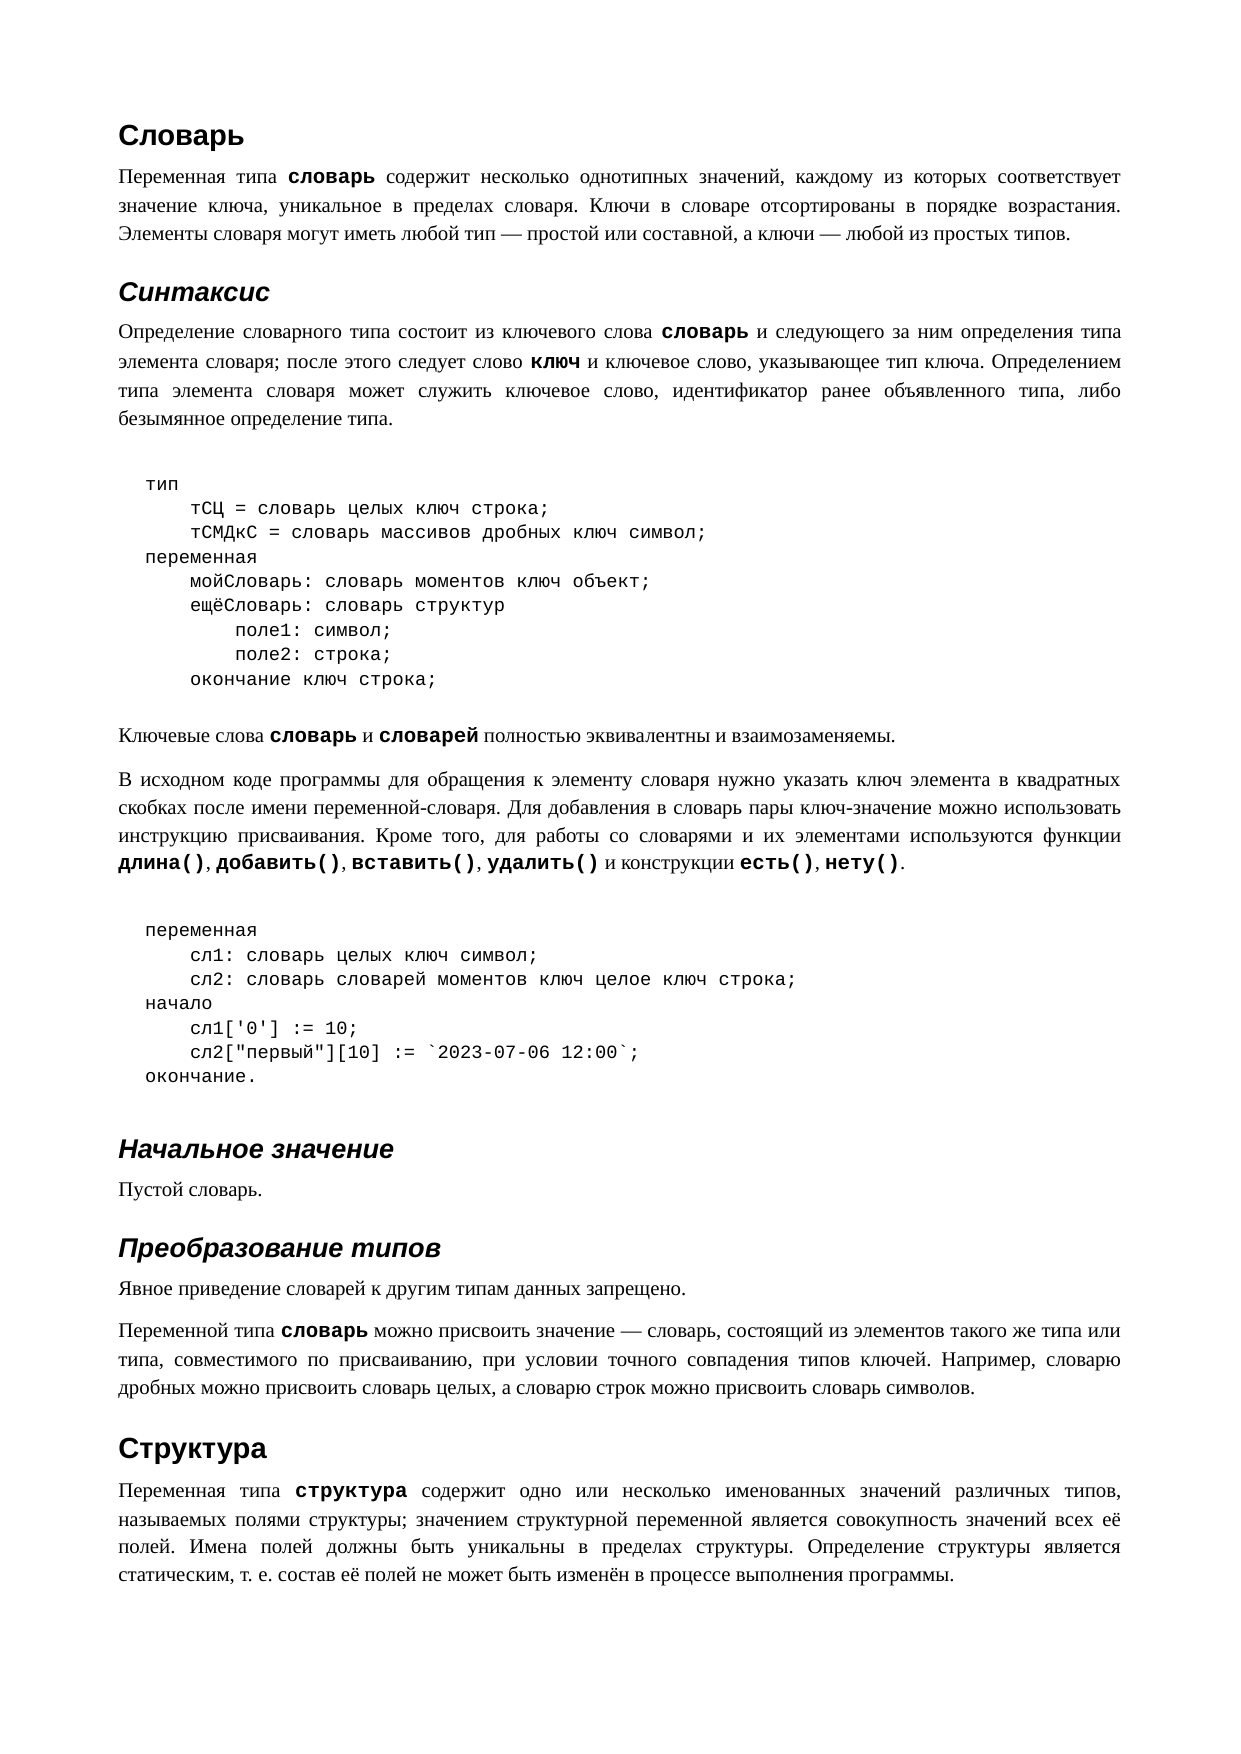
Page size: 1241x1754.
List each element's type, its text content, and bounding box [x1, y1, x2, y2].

text Пустой словарь. [118, 1177, 1122, 1201]
subtitle Структура [118, 1432, 1122, 1465]
subtitle Словарь [118, 118, 1122, 152]
text В исходном коде программы для обращения к элементу словаря нужно указать ключ элемента в квадратных скобках после имени переменной-словаря. Для добавления в словарь пары ключ-значение можно использовать инструкцию присваивания. Кроме того, для работы со словарями и их элементами используются функции длина(), добавить(), вставить(), удалить() и конструкции есть(), нету(). [118, 767, 1122, 876]
subtitle Синтаксис [118, 276, 1122, 307]
text тип тСЦ = словарь целых ключ строка; тСМДкС = словарь массивов дробных ключ символ; переменная мойСловарь: словарь моментов ключ объект; ещёСловарь: словарь структур поле1: символ; поле2: строка; [136, 466, 1104, 661]
subtitle Преобразование типов [118, 1232, 1122, 1263]
text Переменной типа словарь можно присвоить значение — словарь, состоящий из элементов такого же типа или типа, совместимого по присваиванию, при условии точного совпадения типов ключей. Например, словарю дробных можно присвоить словарь целых, а словарю строк можно присвоить словарь символов. [118, 1318, 1122, 1399]
text Переменная типа словарь содержит несколько однотипных значений, каждому из которых соответствует значение ключа, уникальное в пределах словаря. Ключи в словаре отсортированы в порядке возрастания. Элементы словаря могут иметь любой тип — простой или составной, а ключи — любой из простых типов. [118, 164, 1122, 245]
text Переменная типа структура содержит одно или несколько именованных значений различных типов, называемых полями структуры; значением структурной переменной является совокупность значений всех её полей. Имена полей должны быть уникальны в пределах структуры. Определение структуры является статическим, т. е. состав её полей не может быть изменён в процессе выполнения программы. [118, 1478, 1122, 1586]
text Ключевые слова словарь и словарей полностью эквивалентны и взаимозаменяемы. [118, 723, 1122, 749]
subtitle Начальное значение [118, 1133, 1122, 1165]
text окончание ключ строка; [136, 661, 1104, 699]
text переменная сл1: словарь целых ключ символ; сл2: словарь словарей моментов ключ целое ключ строка; начало сл1['0'] := 10; сл2["первый"][10] := `2023-07-06 12:00`; окончание. [136, 912, 1104, 1097]
text Определение словарного типа состоит из ключевого слова словарь и следующего за ним определения типа элемента словаря; после этого следует слово ключ и ключевое слово, указывающее тип ключа. Определением типа элемента словаря может служить ключевое слово, идентификатор ранее объявленного типа, либо безымянное определение типа. [118, 319, 1122, 430]
text Явное приведение словарей к другим типам данных запрещено. [118, 1276, 1122, 1300]
